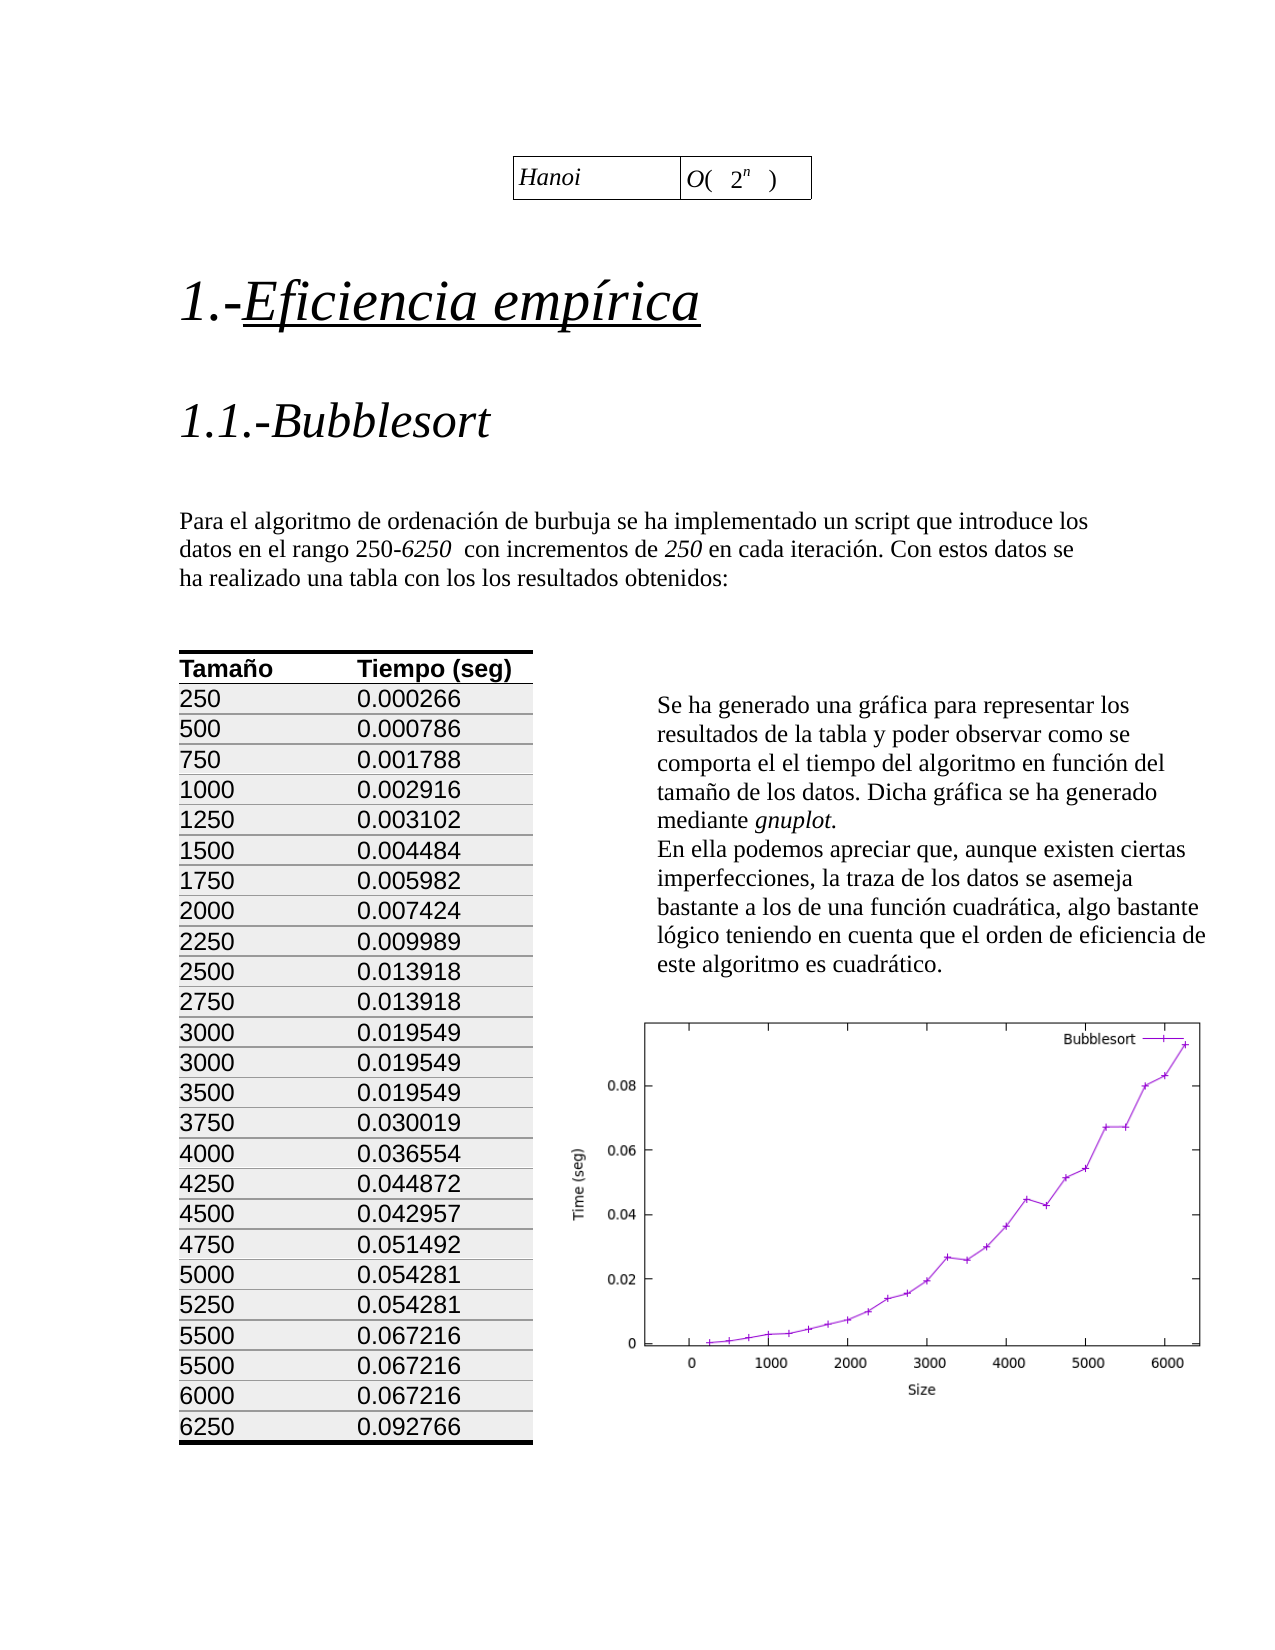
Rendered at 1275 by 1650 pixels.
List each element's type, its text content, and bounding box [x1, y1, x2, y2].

table_cell 0.013918 [357, 987, 533, 1016]
table_cell 0.005982 [357, 866, 533, 895]
table_cell 4250 [179, 1169, 357, 1198]
table_cell 0.042957 [357, 1200, 533, 1228]
table_cell 0.019549 [357, 1018, 533, 1046]
table_cell 6250 [179, 1412, 357, 1440]
table_cell 500 [179, 715, 357, 743]
table_cell 0.007424 [357, 896, 533, 925]
table_cell 0.000266 [357, 684, 533, 713]
table_cell 2250 [179, 927, 357, 955]
table_cell 3750 [179, 1108, 357, 1137]
table_cell 1750 [179, 866, 357, 895]
table_header Tiempo (seg) [357, 654, 533, 682]
table_cell 750 [179, 745, 357, 773]
table_cell 250 [179, 684, 357, 713]
table_cell 5000 [179, 1260, 357, 1289]
text 1.-Eficiencia empírica [179, 266, 1096, 333]
table_cell 4000 [179, 1139, 357, 1167]
table_cell 0.001788 [357, 745, 533, 773]
table_cell 1500 [179, 836, 357, 864]
table_cell 5500 [179, 1321, 357, 1349]
table_cell 0.054281 [357, 1290, 533, 1319]
table_cell 0.036554 [357, 1139, 533, 1167]
table_cell 2750 [179, 987, 357, 1016]
table_cell 6000 [179, 1381, 357, 1410]
table_cell 0.009989 [357, 927, 533, 955]
table_cell 1000 [179, 775, 357, 804]
table_cell 0.067216 [357, 1351, 533, 1380]
table_cell 0.051492 [357, 1230, 533, 1258]
table_cell 3000 [179, 1018, 357, 1046]
table_cell 0.000786 [357, 715, 533, 743]
table_cell 1250 [179, 805, 357, 834]
table_cell 0.067216 [357, 1381, 533, 1410]
table_cell 0.030019 [357, 1108, 533, 1137]
table_cell 0.019549 [357, 1078, 533, 1107]
table_cell 5500 [179, 1351, 357, 1380]
table_cell 2500 [179, 957, 357, 986]
table_cell 3000 [179, 1048, 357, 1077]
picture [565, 1005, 1223, 1401]
table_cell 5250 [179, 1290, 357, 1319]
table_header Tamaño [179, 654, 357, 682]
table_cell 0.067216 [357, 1321, 533, 1349]
table_cell 4500 [179, 1200, 357, 1228]
table_cell 0.004484 [357, 836, 533, 864]
table_cell 0.019549 [357, 1048, 533, 1077]
table_cell O() [681, 157, 811, 199]
text 1.1.-Bubblesort [179, 391, 1096, 448]
table_cell 0.003102 [357, 805, 533, 834]
table_cell Hanoi [514, 157, 680, 199]
text Para el algoritmo de ordenación de burbuja se ha implementado un script que introduce los datos en el rango 250-6250 con incrementos de 250 en cada iteración. Con estos datos se ha realizado una tabla con los los resultados obtenidos: [179, 506, 1096, 592]
table_cell 0.044872 [357, 1169, 533, 1198]
table_cell 2000 [179, 896, 357, 925]
table_cell 3500 [179, 1078, 357, 1107]
table_cell 0.013918 [357, 957, 533, 986]
table_cell 0.054281 [357, 1260, 533, 1289]
table_cell 0.002916 [357, 775, 533, 804]
table_cell 0.092766 [357, 1412, 533, 1440]
table_cell 4750 [179, 1230, 357, 1258]
